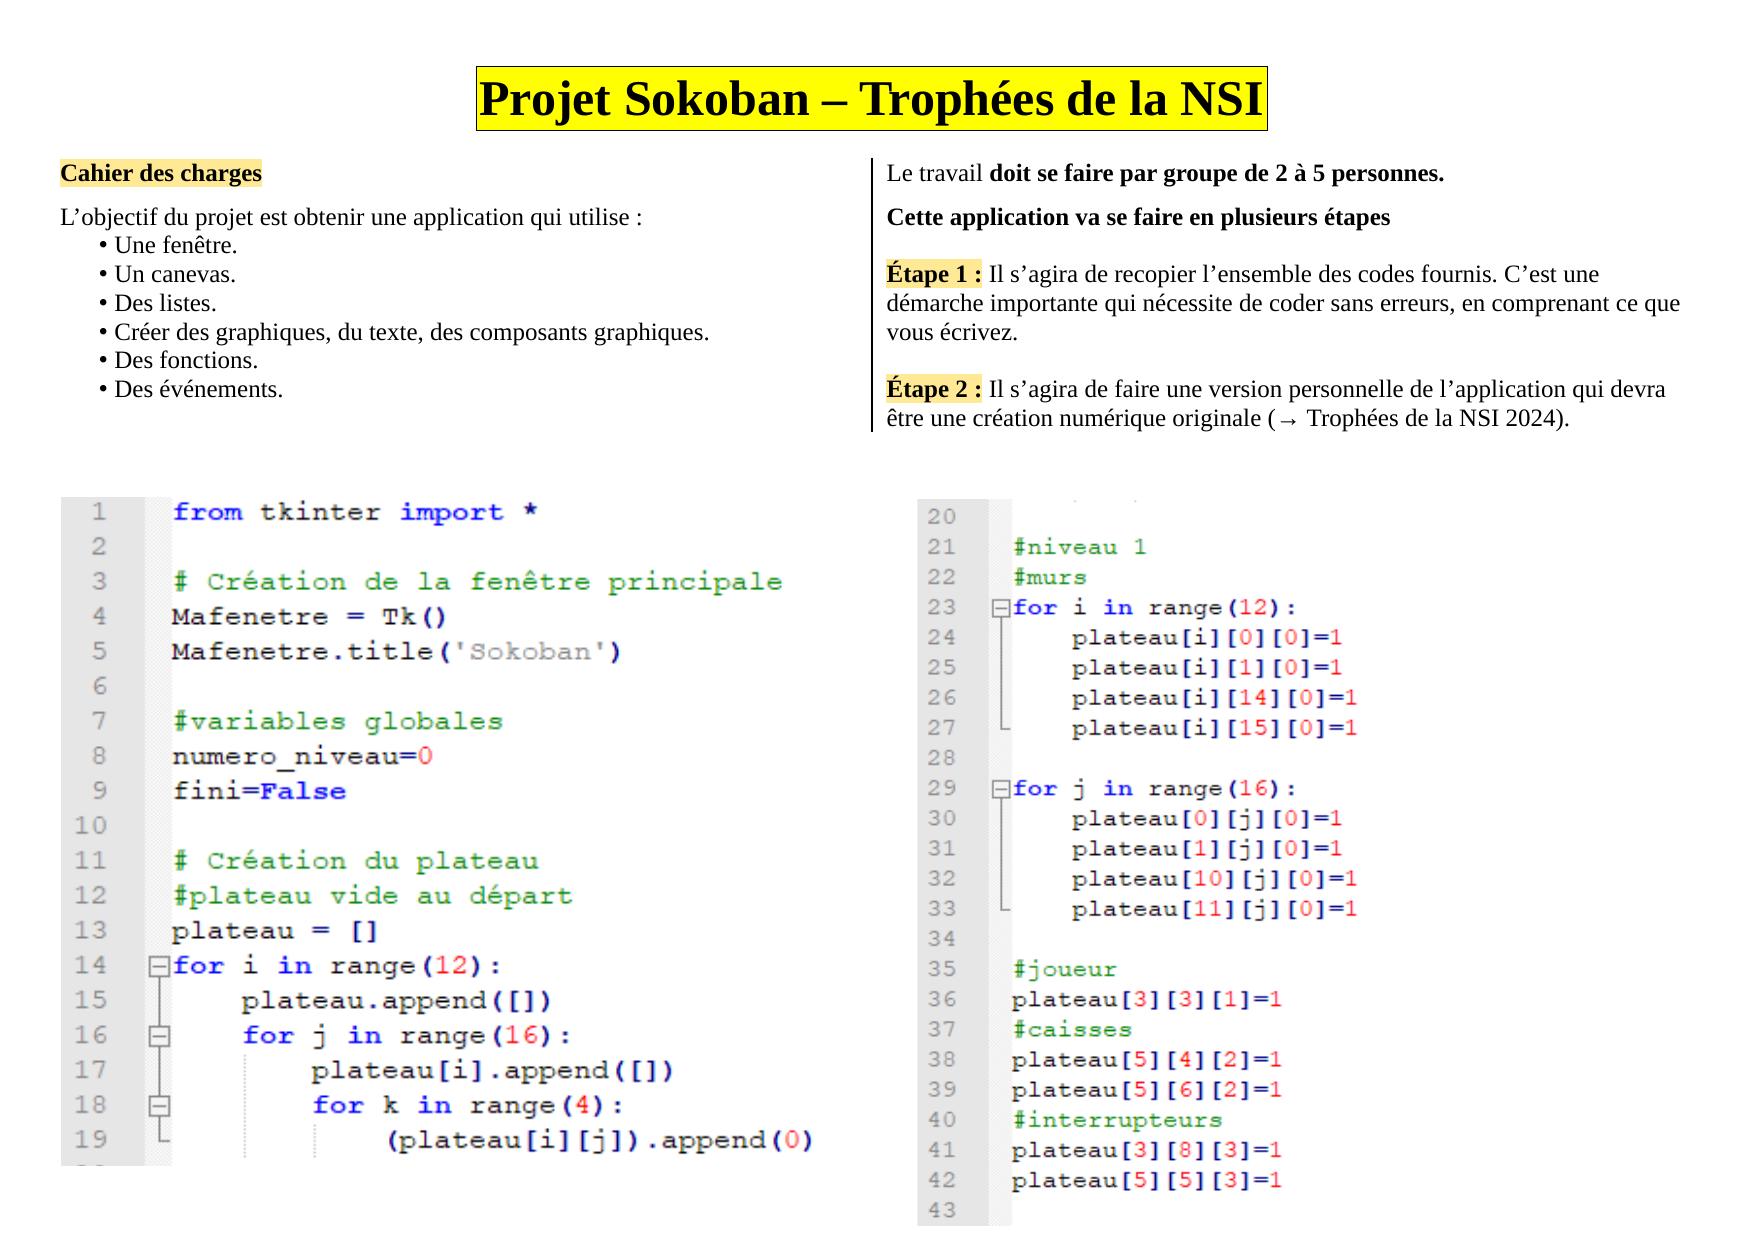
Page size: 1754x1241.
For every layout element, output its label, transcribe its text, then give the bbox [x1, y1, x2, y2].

list Un canevas. [60, 259, 857, 288]
text [1268, 66, 1684, 130]
text [60, 66, 476, 130]
text Cette application va se faire en plusieurs étapes [886, 202, 1684, 230]
text Projet Sokoban – Trophées de la NSI [477, 67, 1267, 130]
list Des événements. [60, 374, 857, 403]
list Créer des graphiques, du texte, des composants graphiques. [60, 317, 857, 345]
picture [917, 499, 1366, 1226]
text Étape 1 : Il s’agira de recopier l’ensemble des codes fournis. C’est une démarche importante qui nécessite de coder sans erreurs, en comprenant ce que vous écrivez. [886, 259, 1684, 345]
text L’objectif du projet est obtenir une application qui utilise : [60, 202, 857, 230]
text Le travail doit se faire par groupe de 2 à 5 personnes. [886, 158, 1684, 187]
picture [61, 497, 846, 1166]
text Étape 2 : Il s’agira de faire une version personnelle de l’application qui devra être une création numérique originale (→ Trophées de la NSI 2024). [886, 374, 1684, 432]
text Cahier des charges [60, 158, 857, 187]
list Des fonctions. [60, 345, 857, 374]
list Une fenêtre. [60, 230, 857, 259]
list Des listes. [60, 288, 857, 317]
